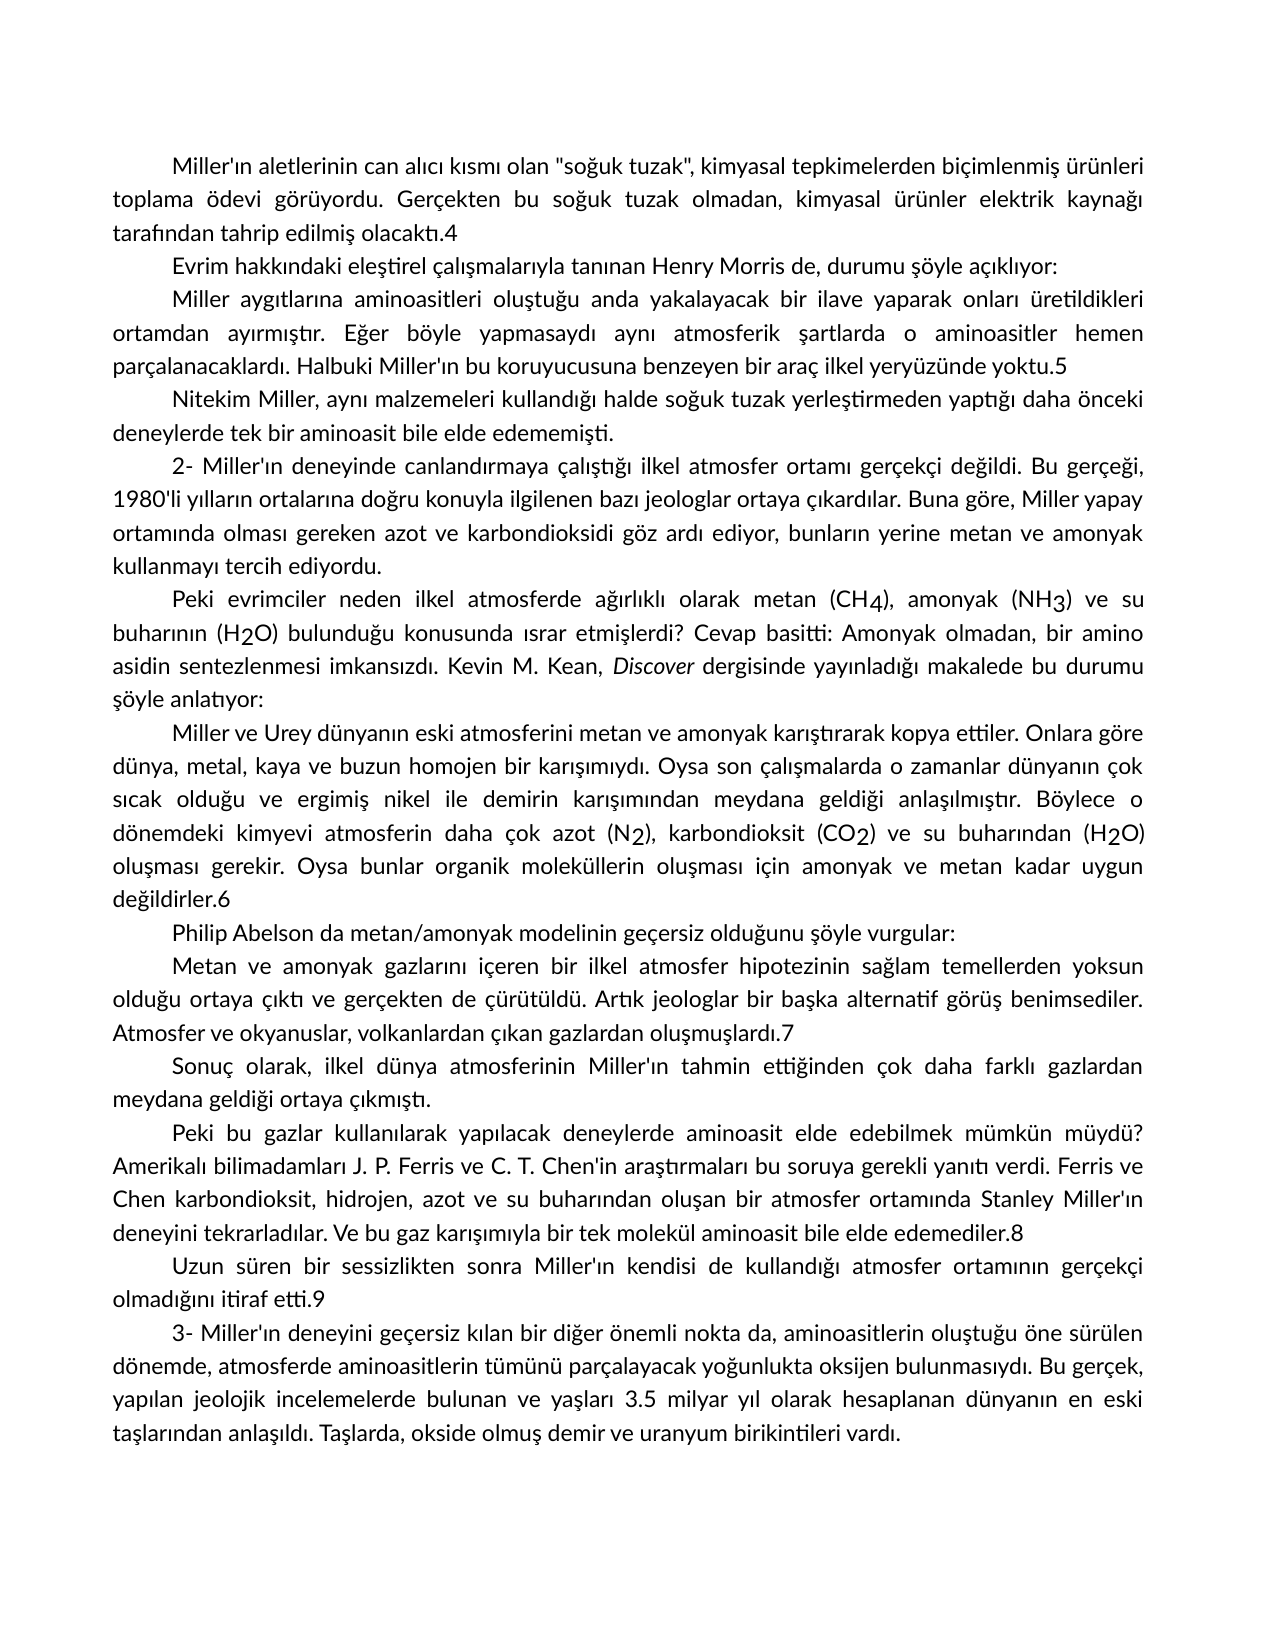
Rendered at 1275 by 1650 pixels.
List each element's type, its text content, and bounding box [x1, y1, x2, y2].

text Philip Abelson da metan/amonyak modelinin geçersiz olduğunu şöyle vurgular: [112, 914, 1145, 948]
text 2- Miller'ın deneyinde canlandırmaya çalıştığı ilkel atmosfer ortamı gerçekçi değildi. Bu gerçeği, 1980'li yılların ortalarına doğru konuyla ilgilenen bazı jeologlar ortaya çıkardılar. Buna göre, Miller yapay ortamında olması gereken azot ve karbondioksidi göz ardı ediyor, bunların yerine metan ve amonyak kullanmayı tercih ediyordu. [112, 448, 1145, 581]
text Peki bu gazlar kullanılarak yapılacak deneylerde aminoasit elde edebilmek mümkün müydü? Amerikalı bilimadamları J. P. Ferris ve C. T. Chen'in araştırmaları bu soruya gerekli yanıtı verdi. Ferris ve Chen karbondioksit, hidrojen, azot ve su buharından oluşan bir atmosfer ortamında Stanley Miller'ın deneyini tekrarladılar. Ve bu gaz karışımıyla bir tek molekül aminoasit bile elde edemediler.8 [112, 1114, 1145, 1248]
text Nitekim Miller, aynı malzemeleri kullandığı halde soğuk tuzak yerleştirmeden yaptığı daha önceki deneylerde tek bir aminoasit bile elde edememişti. [112, 381, 1145, 448]
text 3- Miller'ın deneyini geçersiz kılan bir diğer önemli nokta da, aminoasitlerin oluştuğu öne sürülen dönemde, atmosferde aminoasitlerin tümünü parçalayacak yoğunlukta oksijen bulunmasıydı. Bu gerçek, yapılan jeolojik incelemelerde bulunan ve yaşları 3.5 milyar yıl olarak hesaplanan dünyanın en eski taşlarından anlaşıldı. Taşlarda, okside olmuş demir ve uranyum birikintileri vardı. [112, 1314, 1145, 1448]
text Metan ve amonyak gazlarını içeren bir ilkel atmosfer hipotezinin sağlam temellerden yoksun olduğu ortaya çıktı ve gerçekten de çürütüldü. Artık jeologlar bir başka alternatif görüş benimsediler. Atmosfer ve okyanuslar, volkanlardan çıkan gazlardan oluşmuşlardı.7 [112, 948, 1145, 1048]
text Uzun süren bir sessizlikten sonra Miller'ın kendisi de kullandığı atmosfer ortamının gerçekçi olmadığını itiraf etti.9 [112, 1248, 1145, 1314]
text Evrim hakkındaki eleştirel çalışmalarıyla tanınan Henry Morris de, durumu şöyle açıklıyor: [112, 248, 1145, 281]
text Peki evrimciler neden ilkel atmosferde ağırlıklı olarak metan (CH4), amonyak (NH3) ve su buharının (H2O) bulunduğu konusunda ısrar etmişlerdi? Cevap basitti: Amonyak olmadan, bir amino asidin sentezlenmesi imkansızdı. Kevin M. Kean, Discover dergisinde yayınladığı makalede bu durumu şöyle anlatıyor: [112, 581, 1145, 714]
text Miller aygıtlarına aminoasitleri oluştuğu anda yakalayacak bir ilave yaparak onları üretildikleri ortamdan ayırmıştır. Eğer böyle yapmasaydı aynı atmosferik şartlarda o aminoasitler hemen parçalanacaklardı. Halbuki Miller'ın bu koruyucusuna benzeyen bir araç ilkel yeryüzünde yoktu.5 [112, 281, 1145, 381]
text Miller'ın aletlerinin can alıcı kısmı olan "soğuk tuzak", kimyasal tepkimelerden biçimlenmiş ürünleri toplama ödevi görüyordu. Gerçekten bu soğuk tuzak olmadan, kimyasal ürünler elektrik kaynağı tarafından tahrip edilmiş olacaktı.4 [112, 148, 1145, 248]
text Sonuç olarak, ilkel dünya atmosferinin Miller'ın tahmin ettiğinden çok daha farklı gazlardan meydana geldiği ortaya çıkmıştı. [112, 1048, 1145, 1114]
text Miller ve Urey dünyanın eski atmosferini metan ve amonyak karıştırarak kopya ettiler. Onlara göre dünya, metal, kaya ve buzun homojen bir karışımıydı. Oysa son çalışmalarda o zamanlar dünyanın çok sıcak olduğu ve ergimiş nikel ile demirin karışımından meydana geldiği anlaşılmıştır. Böylece o dönemdeki kimyevi atmosferin daha çok azot (N2), karbondioksit (CO2) ve su buharından (H2O) oluşması gerekir. Oysa bunlar organik moleküllerin oluşması için amonyak ve metan kadar uygun değildirler.6 [112, 714, 1145, 914]
